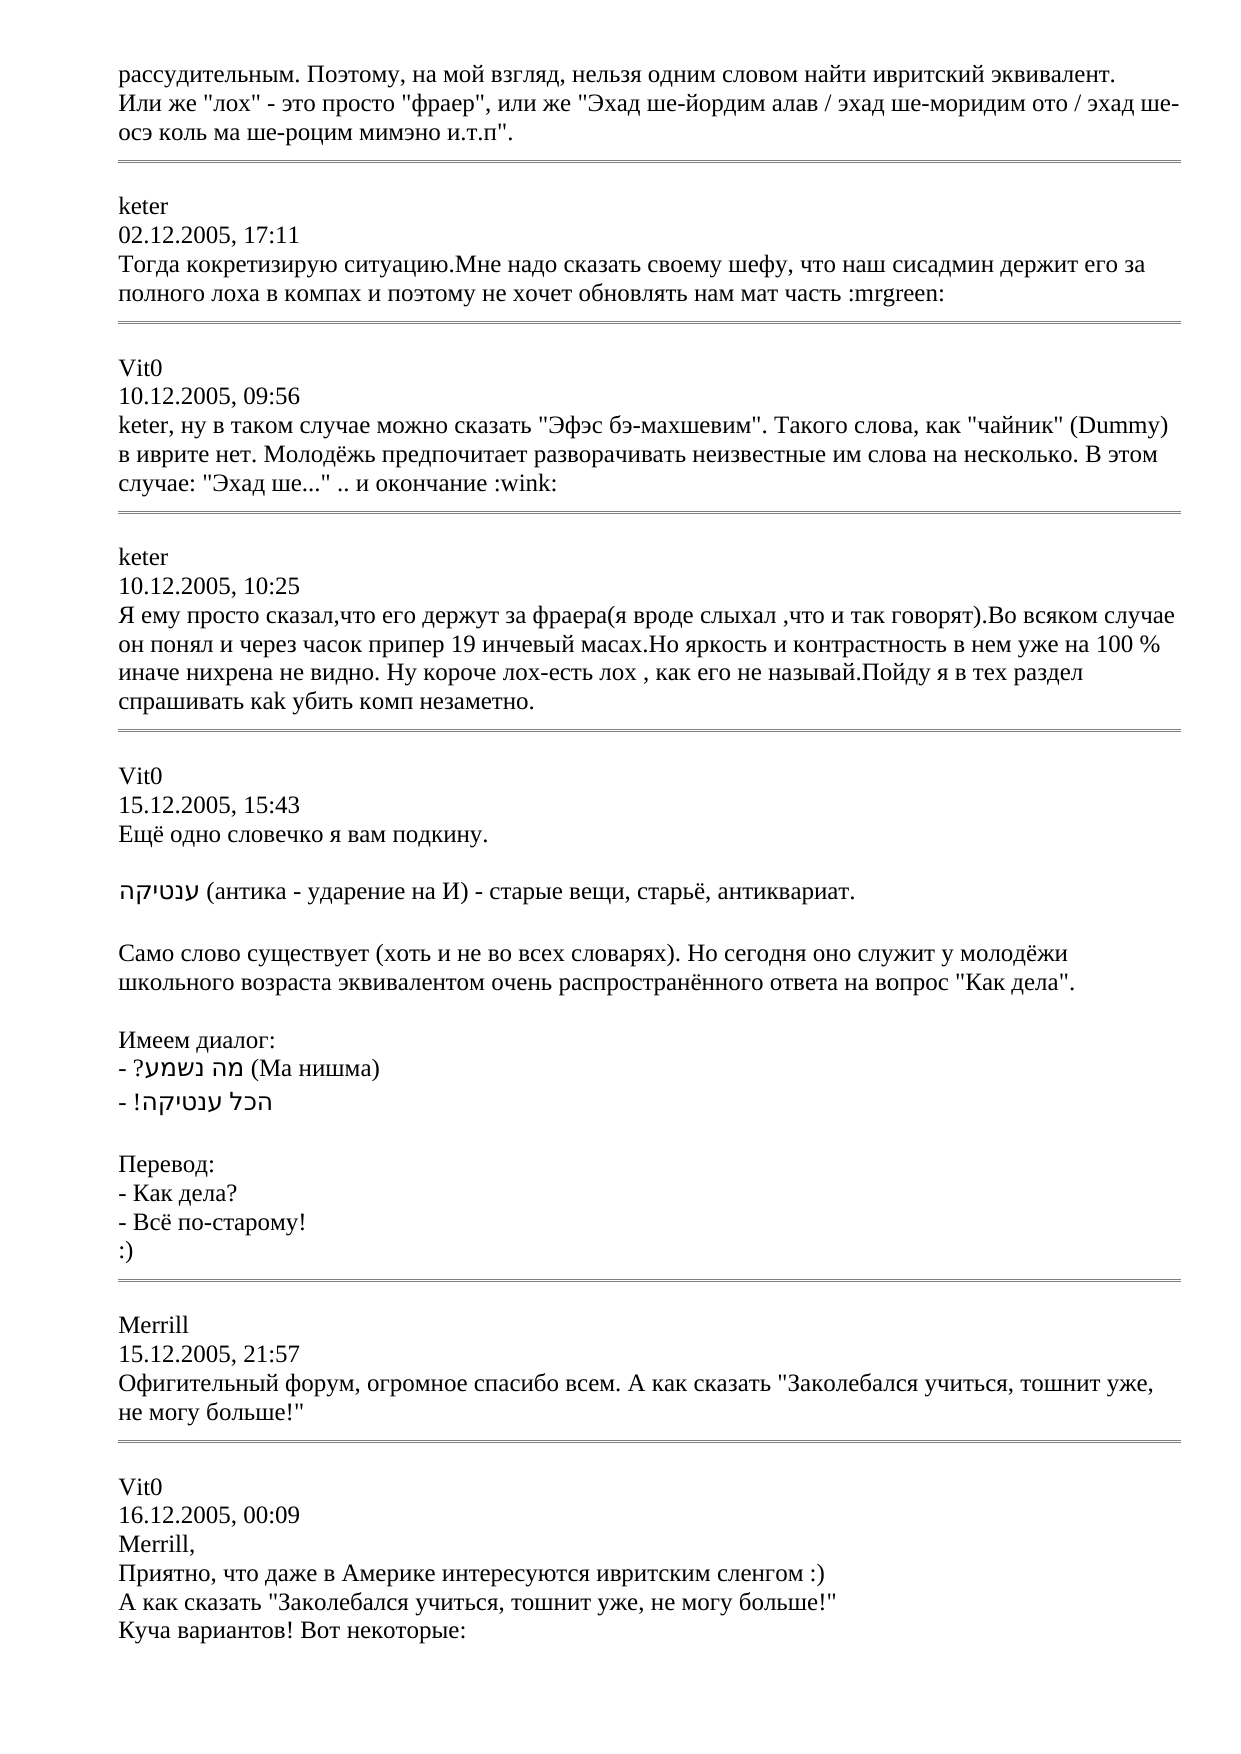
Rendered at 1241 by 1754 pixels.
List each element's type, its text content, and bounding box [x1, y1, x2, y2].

text Vit0 [118, 761, 1181, 790]
text Я ему просто сказал,что его держут за фраера(я вроде слыхал ,что и так говорят).Во всяком случае он понял и через часок припер 19 инчевый масах.Но яркость и контрастность в нем уже на 100 % иначе нихрена не видно. Ну короче лох-есть лох , как его не называй.Пойду я в тех раздел спрашивать каk убить комп незаметно. [118, 600, 1181, 715]
text 15.12.2005, 21:57 [118, 1339, 1181, 1368]
text Ещё одно словечко я вам подкину. ענטיקה (антика - ударение на И) - старые вещи, старьё, антиквариат. Само слово существует (хоть и не во всех словарях). Но сегодня оно служит у молодёжи школьного возраста эквивалентом очень распространённого ответа на вопрос "Как дела". Имеем диалог: - ?מה נשמע (Ма нишма) - !הכל ענטיקה Перевод: - Как дела? - Всё по-старому! :) [118, 819, 1181, 1264]
text Vit0 [118, 1472, 1181, 1500]
text keter [118, 542, 1181, 571]
text Офигительный форум, огромное спасибо всем. А как сказать "Заколебался учиться, тошнит уже, не могу больше!" [118, 1368, 1181, 1425]
text 02.12.2005, 17:11 [118, 220, 1181, 249]
text 16.12.2005, 00:09 [118, 1500, 1181, 1529]
text Merrill [118, 1310, 1181, 1339]
text 10.12.2005, 09:56 [118, 381, 1181, 410]
text Тогда кокретизирую ситуацию.Мне надо сказать своему шефу, что наш сисадмин держит его за полного лоха в компах и поэтому не хочет обновлять нам мат часть :mrgreen: [118, 249, 1181, 306]
text keter [118, 191, 1181, 220]
text Vit0 [118, 353, 1181, 381]
text 15.12.2005, 15:43 [118, 790, 1181, 819]
text amrak, Очень удачно сочетается это слово с усилительным оборотом לאללה (ле-алла), которым можно усиливать любые части речи (а не только прилагательные как кто-то здесь говорил). Этот "кто-то" - я, и ко мне можно обратиться по-другому. :!: И я не отказываюсь от своих слов. Могу возразить на это тем, что с точки зрения грамматики это можно сказать (заменив "Леалла" на "Ле мофет"), а с точки зрения логики - не всегда. Потому что "Леалла" - это не всегда "ЛеМофет". :wink: keter, Сегодняшний сленговый иврит дошёл до такого уровня, что каждый говорит, как хочет. и у каждого слова может быть много значений. Так например фраза при встрече 2-х друзей: "Ма нишма, я омо?" - означает: "Как дела красавчик/братан/друган/чел... И вовсе не важно, что "Омо" на иврите - гомосексуалист. Тут показывается лёгкое недовольство чем-то (скажем, тот долго ему не звонил). Или ещё пример: "Бен Зона". Если сделать ударение на "Бен" -это "супер", а если ударение на "Зона" - это уже наезд... :wink: Что касается слова "Лох" - то это спорно. Почему? Потому что само слово "Лох" не определено однозначно для всех. Для молодёжи - это как "петух" в тюрьме, которого опускают на бабки (лохУют) и т.п. Для взрослого контенгента "лох" - это просто "фраер", тот который ведётся. Отсюда разногласия. Если я считаю, что "лох" - это на всю жизнь, то Вы, keter, может быть думаете, что в конкретном поступке он вышел лохом, но завтра он уже будет более рассудительным. Поэтому, на мой взгляд, нельзя одним словом найти ивритский эквивалент. Или же "лох" - это просто "фраер", или же "Эхад ше-йордим алав / эхад ше-моридим ото / эхад ше-осэ коль ма ше-роцим мимэно и.т.п". [118, 59, 1181, 145]
text keter, ну в таком случае можно сказать "Эфэс бэ-махшевим". Такого слова, как "чайник" (Dummy) в иврите нет. Молодёжь предпочитает разворачивать неизвестные им слова на несколько. В этом случае: "Эхад ше..." .. и окончание :wink: [118, 410, 1181, 496]
text Merrill, Приятно, что даже в Америке интересуются ивритским сленгом :) А как сказать "Заколебался учиться, тошнит уже, не могу больше!" Куча вариантов! Вот некоторые: אין לי זין ללמוד - Эйн ли зайн лиьмод התחרפנתי עם הלימודים האלה - hитхарфанти им а-лимудим а-эле בא לי להקיא מלימודים - Ба ли леhаки мэ-лимудим :wink: [118, 1529, 1181, 1673]
text 10.12.2005, 10:25 [118, 571, 1181, 600]
